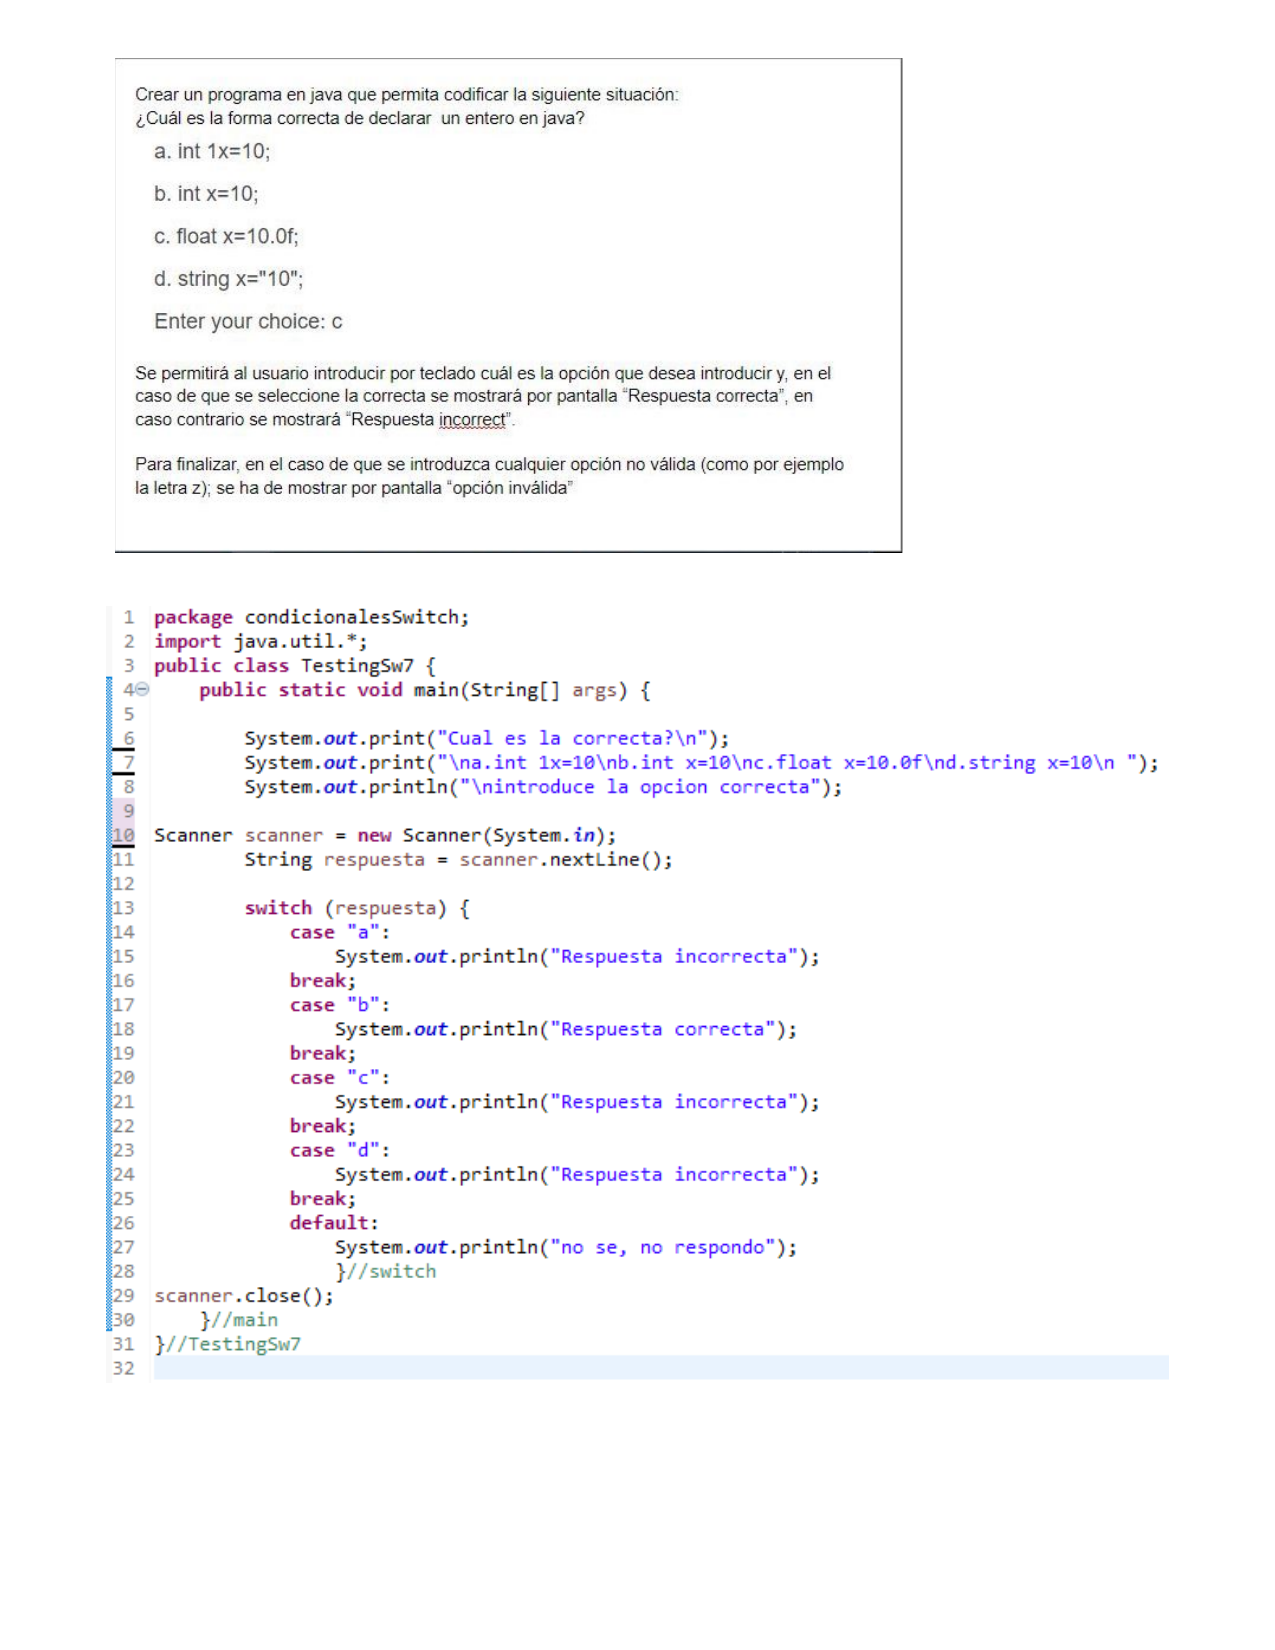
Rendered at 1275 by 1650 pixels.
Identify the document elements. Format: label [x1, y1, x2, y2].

picture [106, 606, 1169, 1383]
picture [115, 58, 903, 553]
